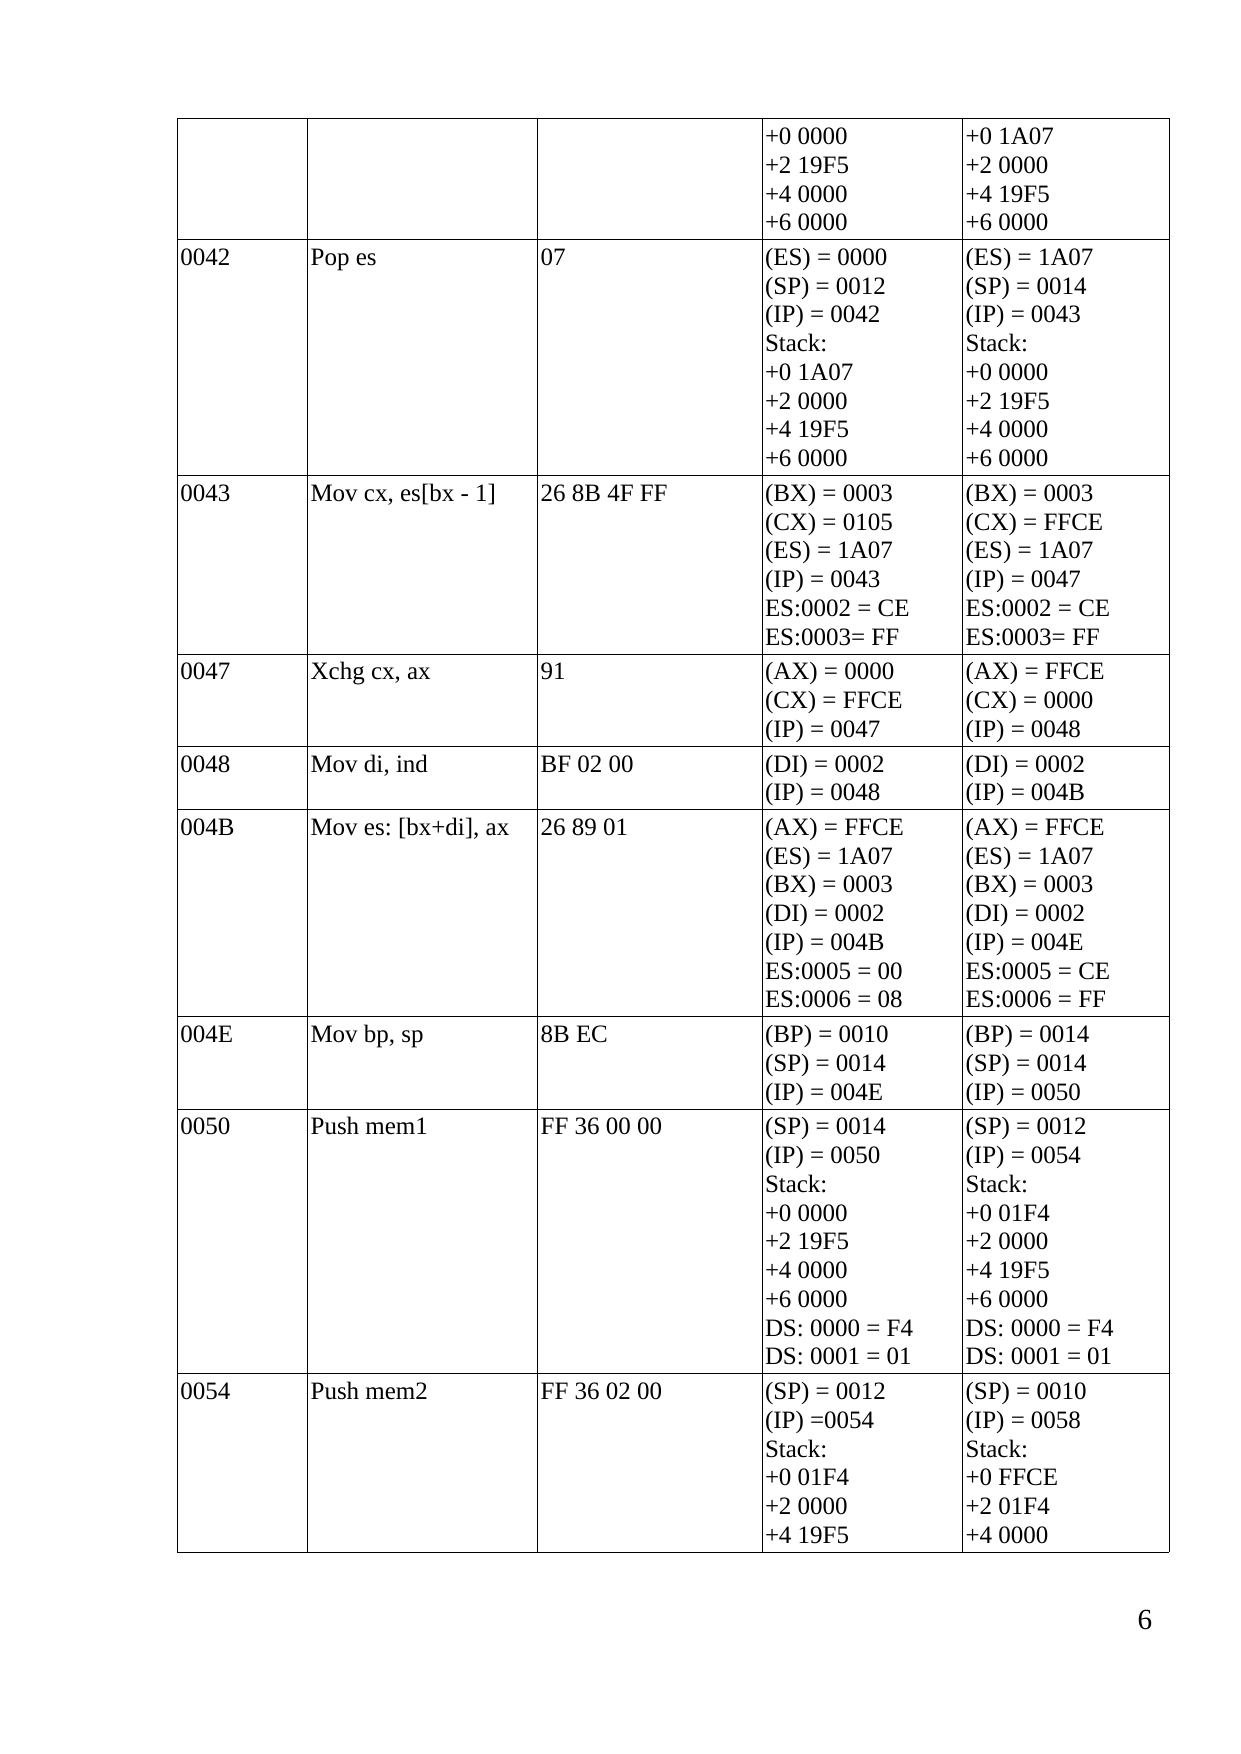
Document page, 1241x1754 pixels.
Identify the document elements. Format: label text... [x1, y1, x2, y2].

table_cell 07 [538, 240, 762, 475]
table_cell (BX) = 0003 (CX) = 0105 (ES) = 1A07 (IP) = 0043 ES:0002 = CE ES:0003= FF [763, 476, 962, 653]
table_cell (BP) = 0010 (SP) = 0014 (IP) = 004E [763, 1017, 962, 1108]
table_cell 0043 [178, 476, 307, 653]
table_cell 26 8B 4F FF [538, 476, 762, 653]
table_cell (BP) = 0014 (SP) = 0014 (IP) = 0050 [963, 1017, 1169, 1108]
table_cell (SP) = 0012 (IP) =0054 Stack: +0 01F4 +2 0000 +4 19F5 [763, 1374, 962, 1552]
table_cell FF 36 02 00 [538, 1374, 762, 1552]
table_cell Push mem1 [308, 1110, 537, 1373]
table_cell (DI) = 0002 (IP) = 0048 [763, 747, 962, 809]
table_cell 0054 [178, 1374, 307, 1552]
table_cell 26 89 01 [538, 810, 762, 1016]
table_cell (DI) = 0002 (IP) = 004B [963, 747, 1169, 809]
table_cell Push mem2 [308, 1374, 537, 1552]
table_cell [178, 119, 307, 239]
table_cell Mov bp, sp [308, 1017, 537, 1108]
table_cell [538, 119, 762, 239]
table_cell (AX) = FFCE (ES) = 1A07 (BX) = 0003 (DI) = 0002 (IP) = 004E ES:0005 = CE ES:0006 = FF [963, 810, 1169, 1016]
table_cell 91 [538, 655, 762, 746]
table_cell 004B [178, 810, 307, 1016]
table_cell Mov di, ind [308, 747, 537, 809]
table_cell 0047 [178, 655, 307, 746]
table_cell FF 36 00 00 [538, 1110, 762, 1373]
table_cell (ES) = 1A07 (SP) = 0014 (IP) = 0043 Stack: +0 0000 +2 19F5 +4 0000 +6 0000 [963, 240, 1169, 475]
table_cell Xchg cx, ax [308, 655, 537, 746]
table_cell 0048 [178, 747, 307, 809]
table_cell (ES) = 0000 (SP) = 0012 (IP) = 0042 Stack: +0 1A07 +2 0000 +4 19F5 +6 0000 [763, 240, 962, 475]
table_cell 8B EC [538, 1017, 762, 1108]
table_cell [308, 119, 537, 239]
table_cell (AX) = FFCE (ES) = 1A07 (BX) = 0003 (DI) = 0002 (IP) = 004B ES:0005 = 00 ES:0006 = 08 [763, 810, 962, 1016]
table_cell (BX) = 0003 (CX) = FFCE (ES) = 1A07 (IP) = 0047 ES:0002 = CE ES:0003= FF [963, 476, 1169, 653]
table_cell 0042 [178, 240, 307, 475]
table_cell (AX) = FFCE (CX) = 0000 (IP) = 0048 [963, 655, 1169, 746]
table_cell BF 02 00 [538, 747, 762, 809]
table_cell +0 1A07 +2 0000 +4 19F5 +6 0000 [963, 119, 1169, 239]
table_cell (SP) = 0012 (IP) = 0054 Stack: +0 01F4 +2 0000 +4 19F5 +6 0000 DS: 0000 = F4 DS: 0001 = 01 [963, 1110, 1169, 1373]
table_cell (AX) = 0000 (CX) = FFCE (IP) = 0047 [763, 655, 962, 746]
table_cell 004E [178, 1017, 307, 1108]
table_cell +0 0000 +2 19F5 +4 0000 +6 0000 [763, 119, 962, 239]
table_cell Mov cx, es[bx - 1] [308, 476, 537, 653]
table_cell 0050 [178, 1110, 307, 1373]
table_cell Pop es [308, 240, 537, 475]
table_cell (SP) = 0010 (IP) = 0058 Stack: +0 FFCE +2 01F4 +4 0000 [963, 1374, 1169, 1552]
table_cell (SP) = 0014 (IP) = 0050 Stack: +0 0000 +2 19F5 +4 0000 +6 0000 DS: 0000 = F4 DS: 0001 = 01 [763, 1110, 962, 1373]
table_cell Mov es: [bx+di], ax [308, 810, 537, 1016]
